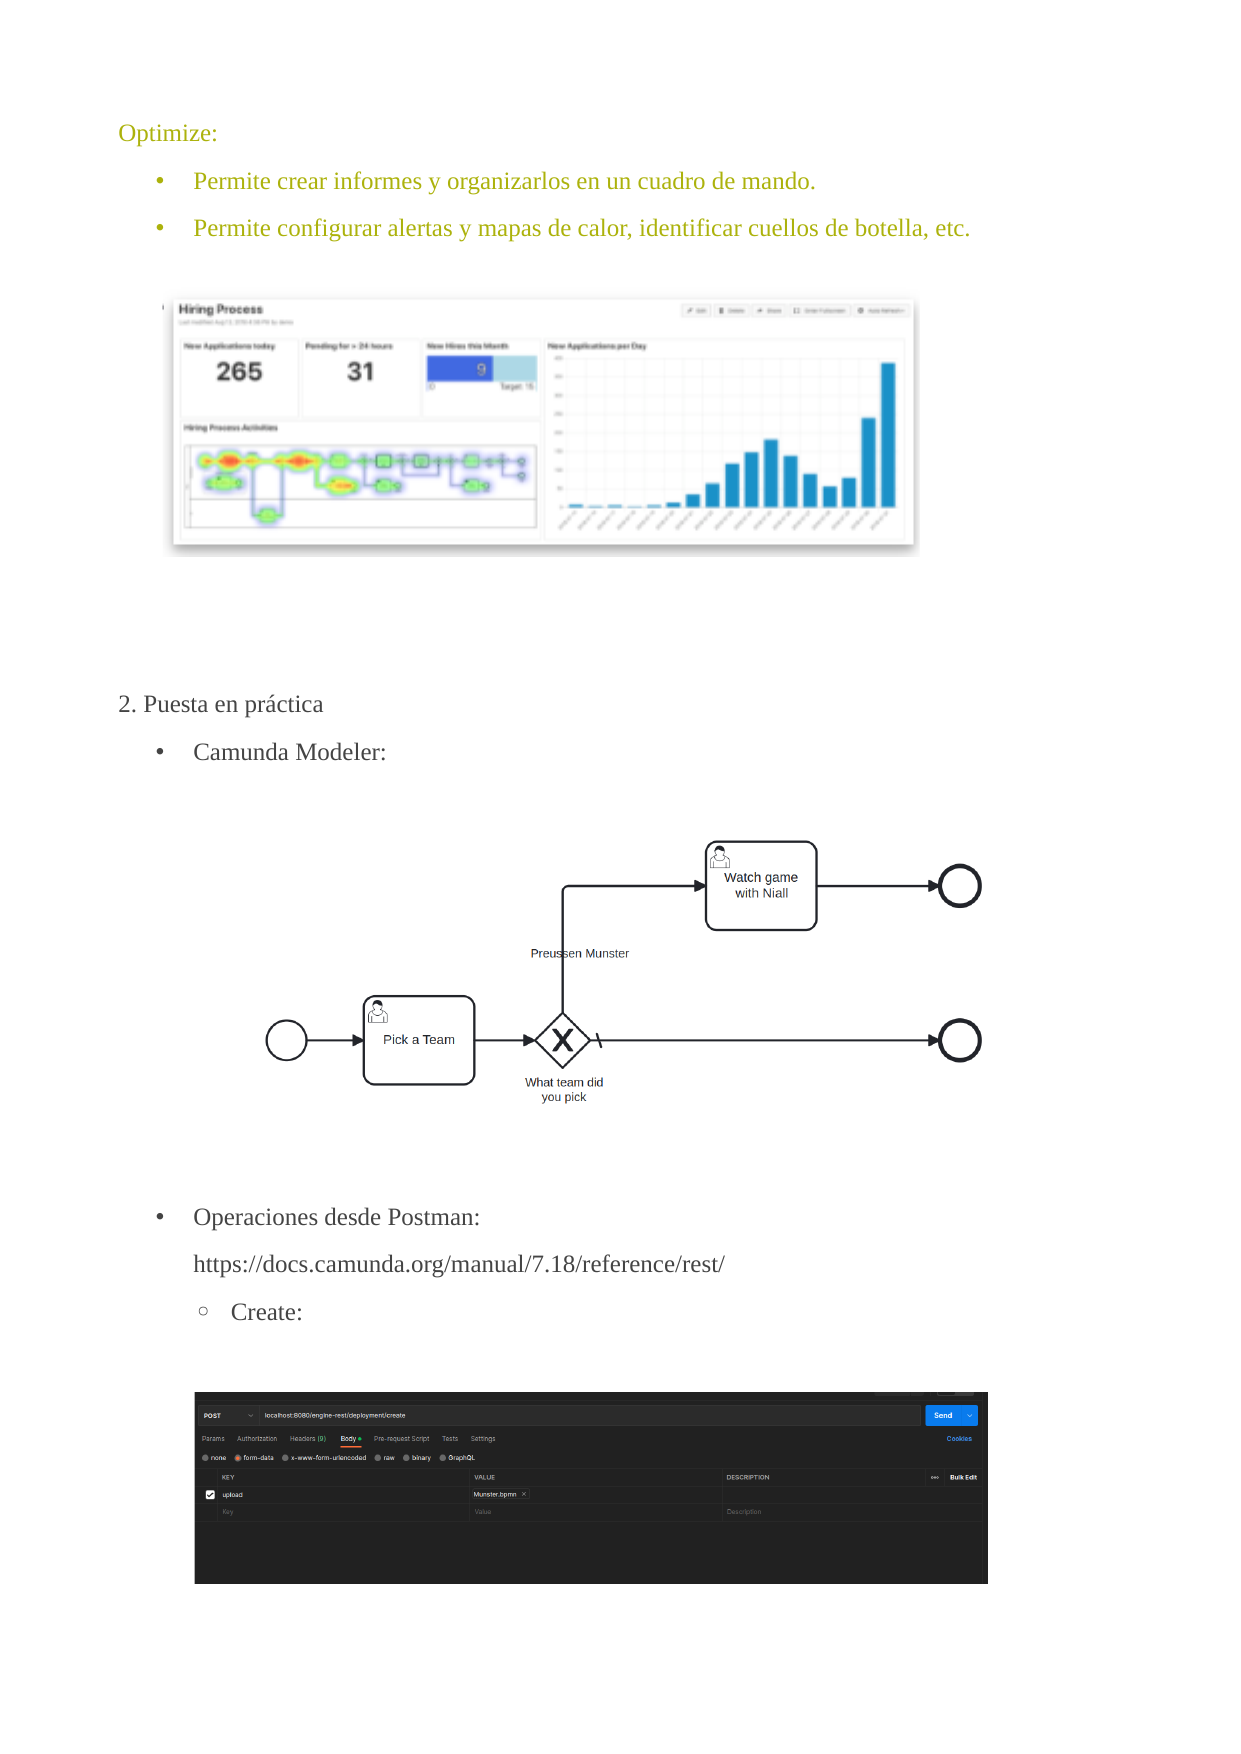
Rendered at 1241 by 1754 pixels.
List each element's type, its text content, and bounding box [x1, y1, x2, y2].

text 2. Puesta en práctica [118, 689, 1122, 718]
list Operaciones desde Postman: [156, 1202, 1122, 1231]
list Create: [193, 1297, 1122, 1326]
picture [232, 784, 1008, 1150]
text Optimize: [118, 118, 1122, 147]
list https://docs.camunda.org/manual/7.18/reference/rest/ [156, 1249, 1122, 1278]
list Permite crear informes y organizarlos en un cuadro de mando. [156, 166, 1122, 194]
picture [162, 282, 920, 557]
picture [194, 1392, 895, 1584]
list Permite configurar alertas y mapas de calor, identificar cuellos de botella, etc. [156, 213, 1122, 242]
list Camunda Modeler: [156, 737, 1122, 766]
